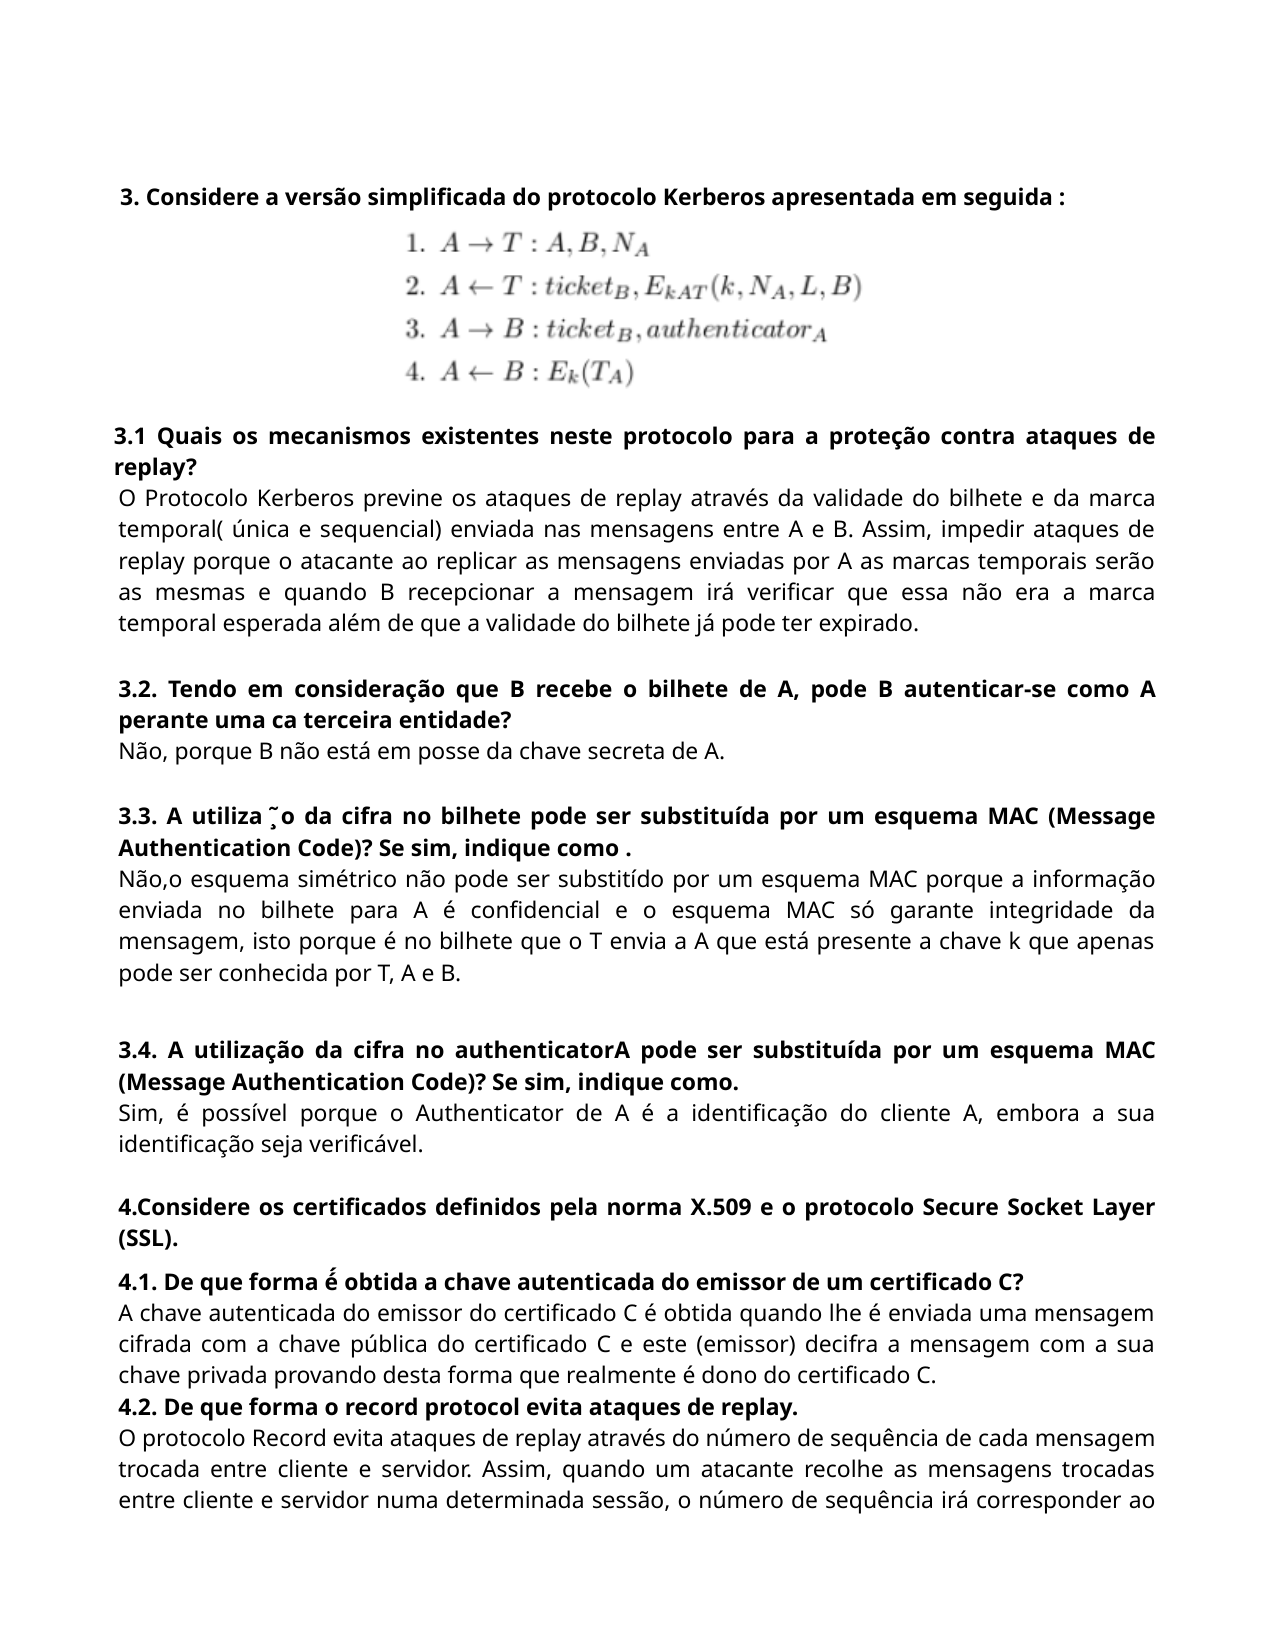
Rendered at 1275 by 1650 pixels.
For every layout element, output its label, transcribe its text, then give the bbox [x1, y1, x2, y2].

text Não,o esquema simétrico não pode ser substitído por um esquema MAC porque a informação enviada no bilhete para A é confidencial e o esquema MAC só garante integridade da mensagem, isto porque é no bilhete que o T envia a A que está presente a chave k que apenas pode ser conhecida por T, A e B. [118, 863, 1157, 988]
text 4.2. De que forma o record protocol evita ataques de replay. [118, 1391, 1157, 1422]
text Sim, é possível porque o Authenticator de A é a identificação do cliente A, embora a sua identificação seja verificável. [118, 1097, 1157, 1159]
list 3.2. Tendo em consideração que B recebe o bilhete de A, pode B autenticar-se como A perante uma ca terceira entidade? [118, 672, 1157, 735]
text 4.Considere os certificados definidos pela norma X.509 e o protocolo Secure Socket Layer (SSL). [118, 1191, 1157, 1253]
text 3.4. A utilização da cifra no authenticatorA pode ser substituída por um esquema MAC (Message Authentication Code)? Se sim, indique como. [118, 1034, 1157, 1097]
text 4.1. De que forma é́ obtida a chave autenticada do emissor de um certificado C? [118, 1266, 1157, 1297]
text A chave autenticada do emissor do certificado C é obtida quando lhe é enviada uma mensagem cifrada com a chave pública do certificado C e este (emissor) decifra a mensagem com a sua chave privada provando desta forma que realmente é dono do certificado C. [118, 1297, 1157, 1391]
text O protocolo Record evita ataques de replay através do número de sequência de cada mensagem trocada entre cliente e servidor. Assim, quando um atacante recolhe as mensagens trocadas entre cliente e servidor numa determinada sessão, o número de sequência irá corresponder ao [118, 1422, 1157, 1516]
text 3.3. A utiliza ̧ ̃o da cifra no bilhete pode ser substituída por um esquema MAC (Message Authentication Code)? Se sim, indique como . [118, 800, 1157, 863]
picture [400, 211, 875, 389]
list O Protocolo Kerberos previne os ataques de replay através da validade do bilhete e da marca temporal( única e sequencial) enviada nas mensagens entre A e B. Assim, impedir ataques de replay porque o atacante ao replicar as mensagens enviadas por A as marcas temporais serão as mesmas e quando B recepcionar a mensagem irá verificar que essa não era a marca temporal esperada além de que a validade do bilhete já pode ter expirado. [118, 482, 1157, 638]
list Não, porque B não está em posse da chave secreta de A. [118, 735, 1157, 766]
list 3.1 Quais os mecanismos existentes neste protocolo para a proteção contra ataques de replay? [114, 420, 1157, 482]
list 3. Considere a versão simplificada do protocolo Kerberos apresentada em seguida : [120, 181, 1157, 212]
